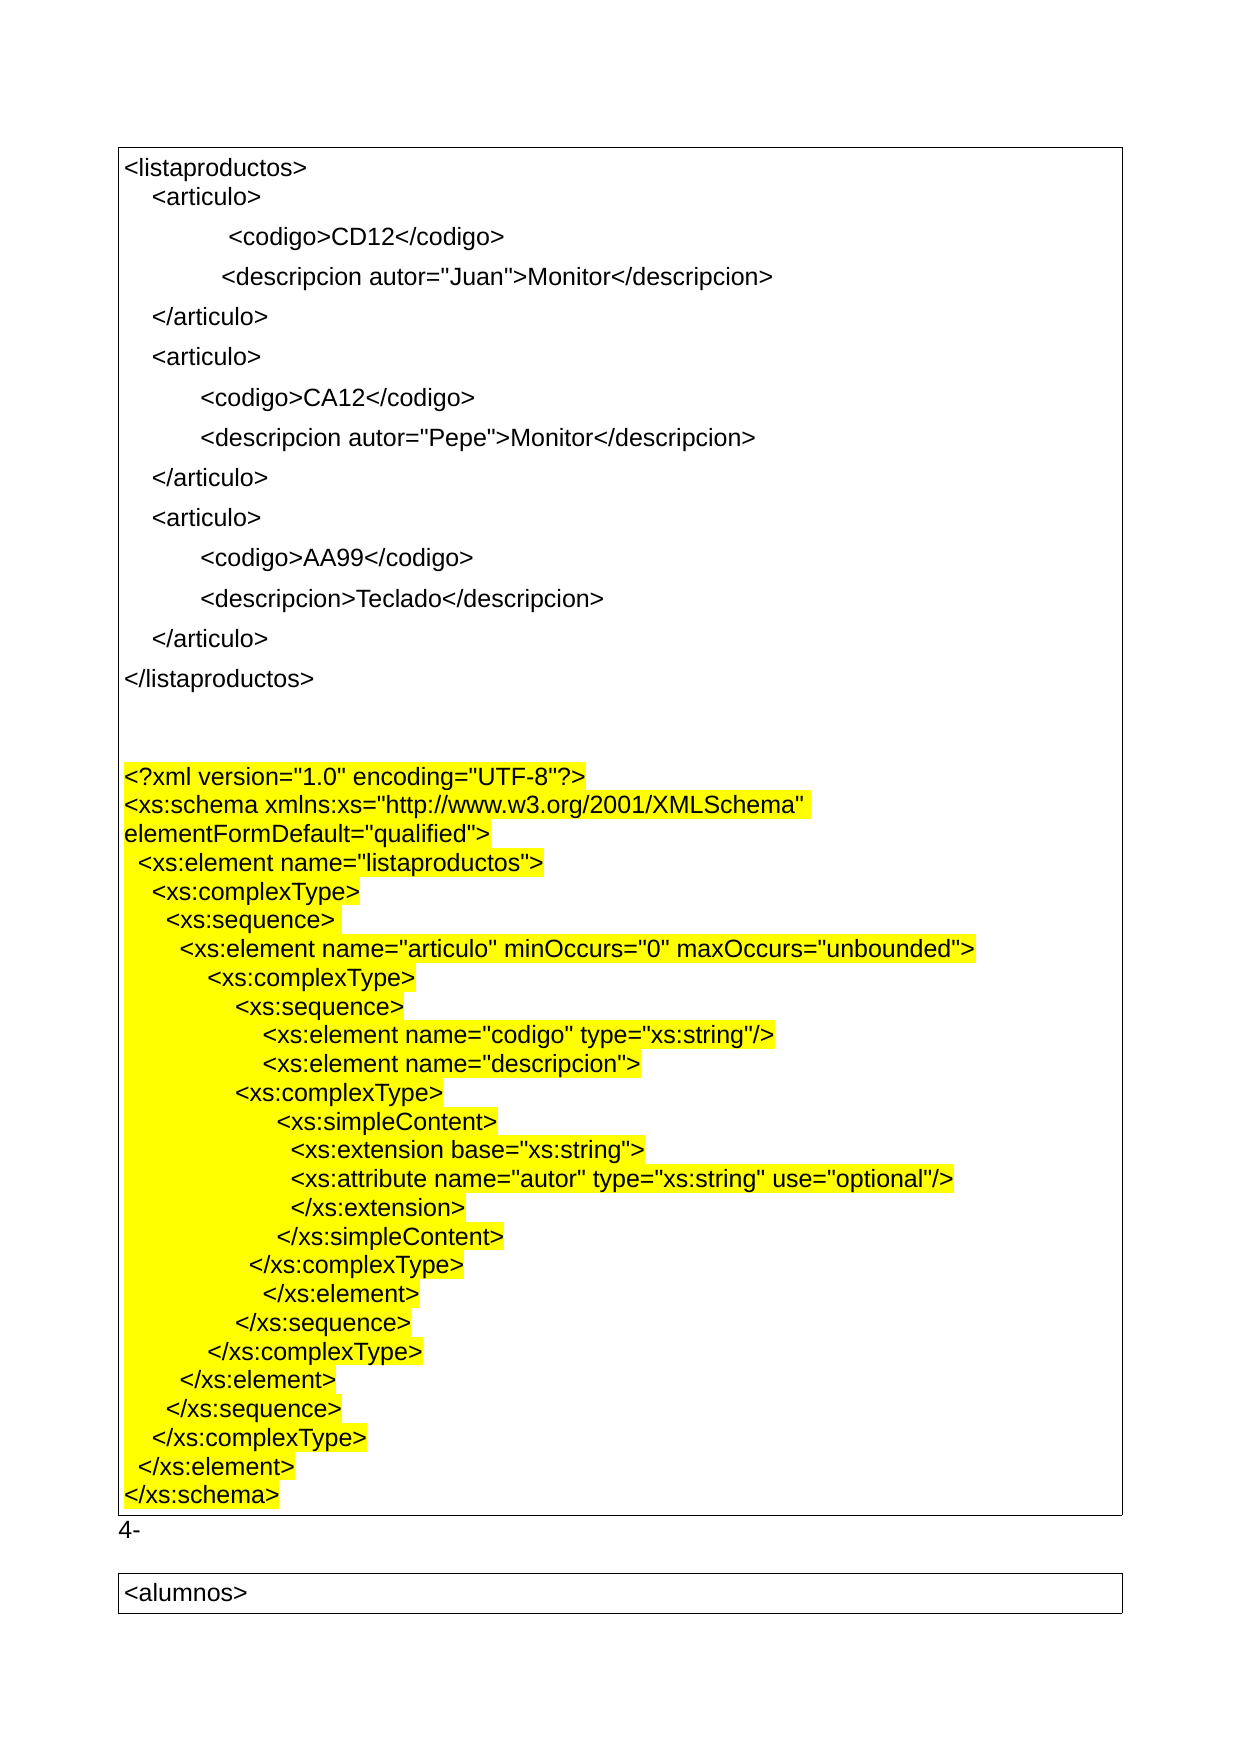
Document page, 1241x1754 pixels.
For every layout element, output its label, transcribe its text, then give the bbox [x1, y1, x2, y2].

text 4- [118, 1516, 1122, 1544]
table_header <listaproductos> <articulo> <codigo>CD12</codigo> <descripcion autor="Juan">Monitor</descripcion> </articulo> <articulo> <codigo>CA12</codigo> <descripcion autor="Pepe">Monitor</descripcion> </articulo> <articulo> <codigo>AA99</codigo> <descripcion>Teclado</descripcion> </articulo> </listaproductos> <?xml version="1.0" encoding="UTF-8"?> <xs:schema xmlns:xs="http://www.w3.org/2001/XMLSchema" elementFormDefault="qualified"> <xs:element name="listaproductos"> <xs:complexType> <xs:sequence> <xs:element name="articulo" minOccurs="0" maxOccurs="unbounded"> <xs:complexType> <xs:sequence> <xs:element name="codigo" type="xs:string"/> <xs:element name="descripcion"> <xs:complexType> <xs:simpleContent> <xs:extension base="xs:string"> <xs:attribute name="autor" type="xs:string" use="optional"/> </xs:extension> </xs:simpleContent> </xs:complexType> </xs:element> </xs:sequence> </xs:complexType> </xs:element> </xs:sequence> </xs:complexType> </xs:element> </xs:schema> [119, 148, 1122, 1515]
table_header <alumnos> [119, 1574, 1122, 1613]
